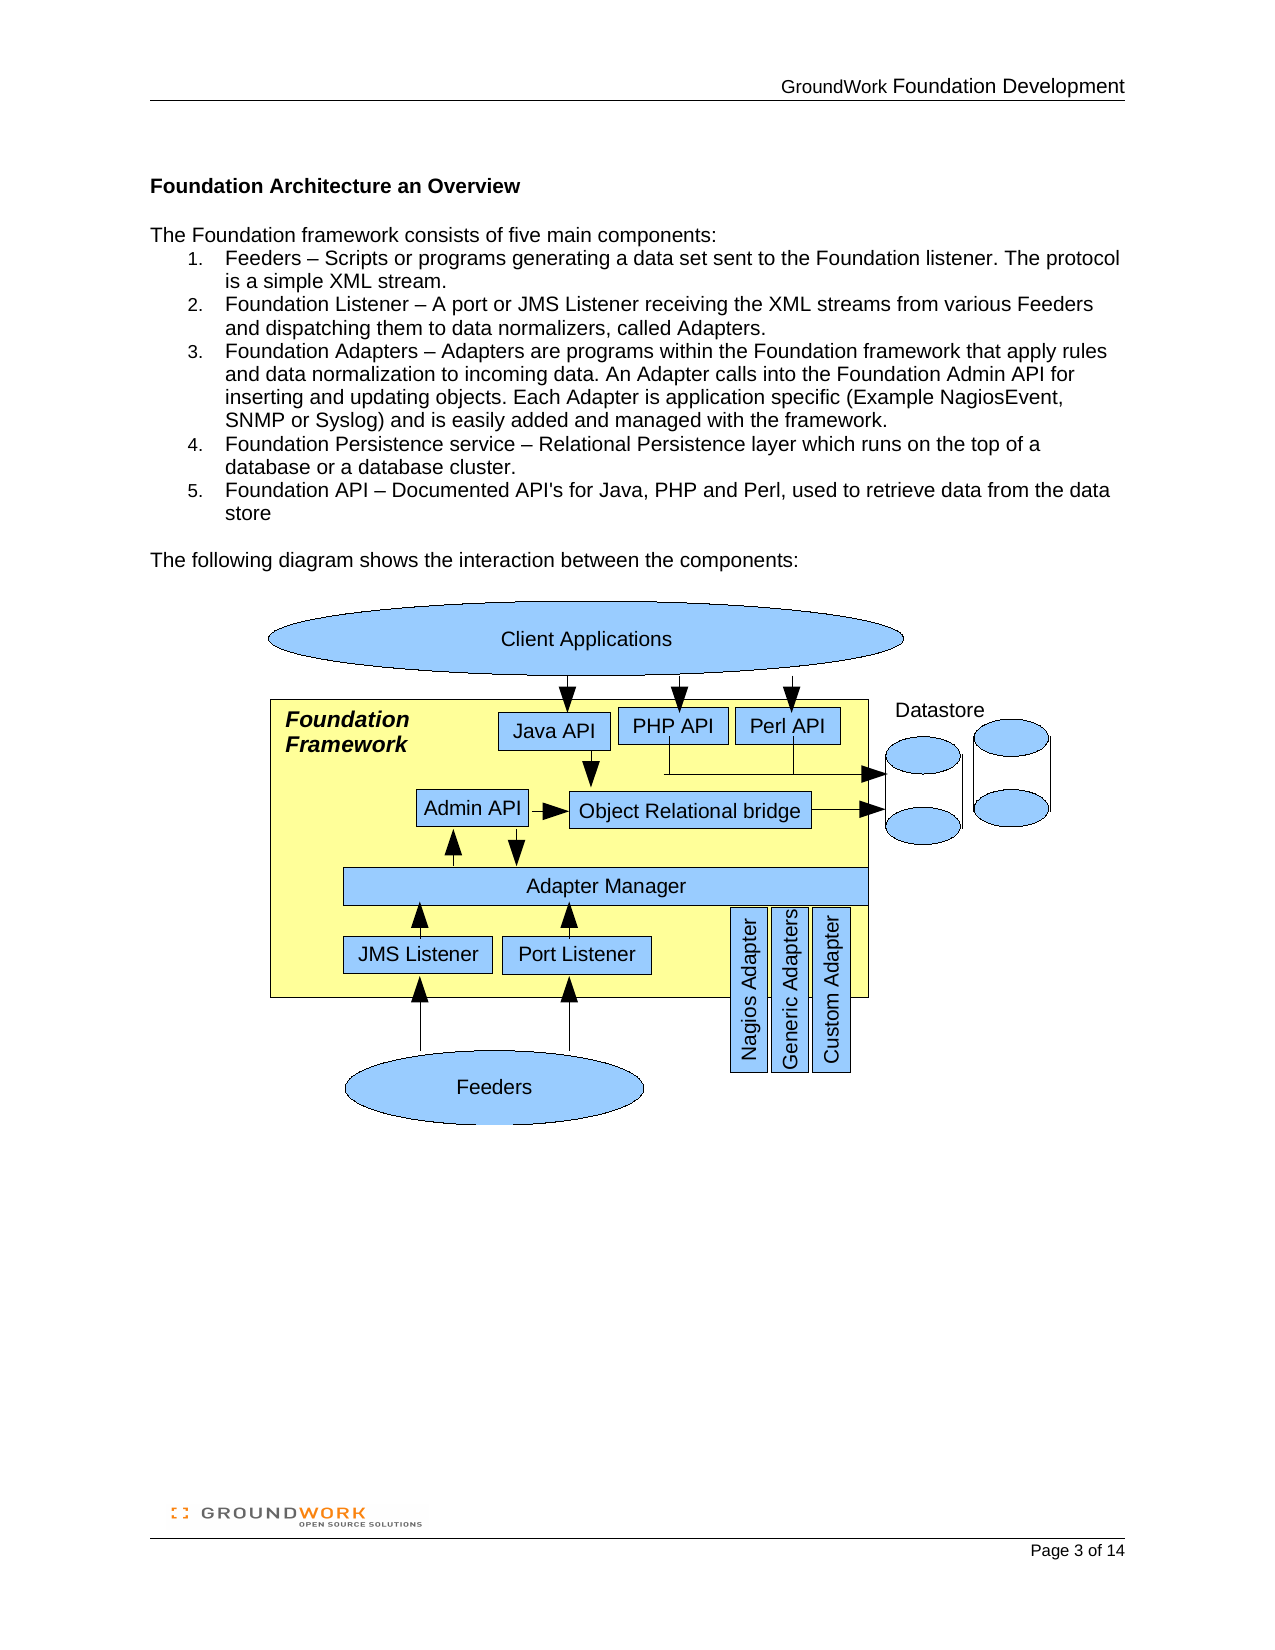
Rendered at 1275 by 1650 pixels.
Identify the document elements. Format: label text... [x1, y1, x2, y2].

list Foundation Adapters – Adapters are programs within the Foundation framework that apply rules and data normalization to incoming data. An Adapter calls into the Foundation Admin API for inserting and updating objects. Each Adapter is application specific (Example NagiosEvent, SNMP or Syslog) and is easily added and managed with the framework. [187, 339, 1125, 432]
text The following diagram shows the interaction between the components: [150, 548, 1125, 572]
picture [166, 1504, 429, 1530]
text The Foundation framework consists of five main components: [150, 223, 1125, 246]
list Feeders – Scripts or programs generating a data set sent to the Foundation listener. The protocol is a simple XML stream. [187, 246, 1125, 293]
subtitle Foundation Architecture an Overview [150, 175, 1125, 198]
list Foundation Listener – A port or JMS Listener receiving the XML streams from various Feeders and dispatching them to data normalizers, called Adapters. [187, 293, 1125, 339]
list Foundation API – Documented API's for Java, PHP and Perl, used to retrieve data from the data store [187, 479, 1125, 525]
list Foundation Persistence service – Relational Persistence layer which runs on the top of a database or a database cluster. [187, 432, 1125, 479]
